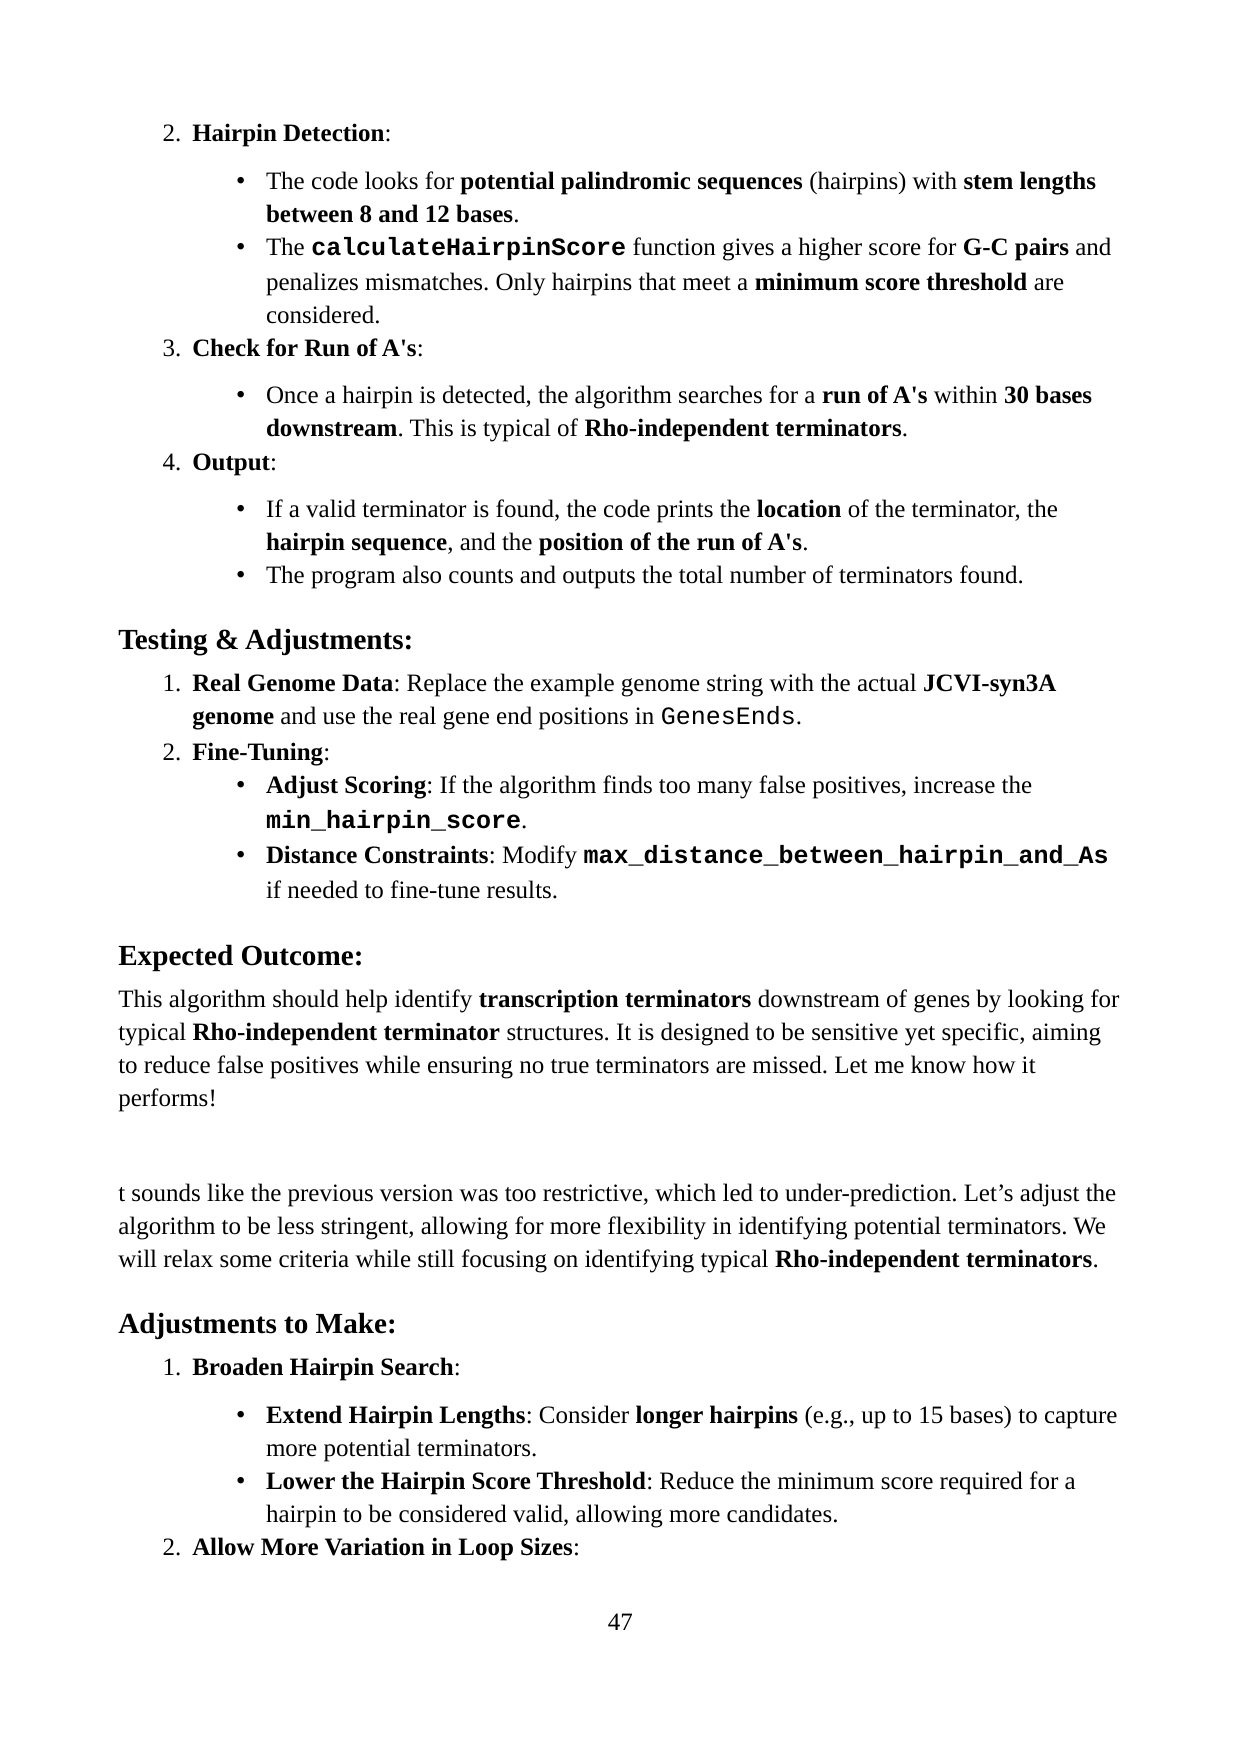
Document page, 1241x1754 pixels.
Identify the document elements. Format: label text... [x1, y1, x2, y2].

list The code looks for potential palindromic sequences (hairpins) with stem lengths between 8 and 12 bases. [236, 166, 1122, 227]
list Hairpin Detection: [162, 118, 1122, 147]
list Allow More Variation in Loop Sizes: [162, 1532, 1122, 1561]
list Output: [162, 447, 1122, 475]
list Broaden Hairpin Search: [162, 1352, 1122, 1381]
text t sounds like the previous version was too restrictive, which led to under-prediction. Let’s adjust the algorithm to be less stringent, allowing for more flexibility in identifying potential terminators. We will relax some criteria while still focusing on identifying typical Rho-independent terminators. [118, 1178, 1122, 1273]
list If a valid terminator is found, the code prints the location of the terminator, the hairpin sequence, and the position of the run of A's. [236, 494, 1122, 556]
list The calculateHairpinScore function gives a higher score for G-C pairs and penalizes mismatches. Only hairpins that meet a minimum score threshold are considered. [236, 232, 1122, 329]
subtitle Adjustments to Make: [118, 1306, 1122, 1340]
list Once a hairpin is detected, the algorithm searches for a run of A's within 30 bases downstream. This is typical of Rho-independent terminators. [236, 381, 1122, 442]
list Extend Hairpin Lengths: Consider longer hairpins (e.g., up to 15 bases) to capture more potential terminators. [236, 1400, 1122, 1462]
list Check for Run of A's: [162, 333, 1122, 362]
subtitle Testing & Adjustments: [118, 622, 1122, 656]
list Fine-Tuning: [162, 737, 1122, 766]
list Real Genome Data: Replace the example genome string with the actual JCVI-syn3A genome and use the real gene end positions in GenesEnds. [162, 668, 1122, 732]
text This algorithm should help identify transcription terminators downstream of genes by looking for typical Rho-independent terminator structures. It is designed to be sensitive yet specific, aiming to reduce false positives while ensuring no true terminators are missed. Let me know how it performs! [118, 984, 1122, 1112]
subtitle Expected Outcome: [118, 938, 1122, 971]
list Distance Constraints: Modify max_distance_between_hairpin_and_As if needed to fine-tune results. [236, 840, 1122, 904]
list Adjust Scoring: If the algorithm finds too many false positives, increase the min_hairpin_score. [236, 770, 1122, 836]
list Lower the Hairpin Score Threshold: Reduce the minimum score required for a hairpin to be considered valid, allowing more candidates. [236, 1466, 1122, 1528]
list The program also counts and outputs the total number of terminators found. [236, 560, 1122, 589]
